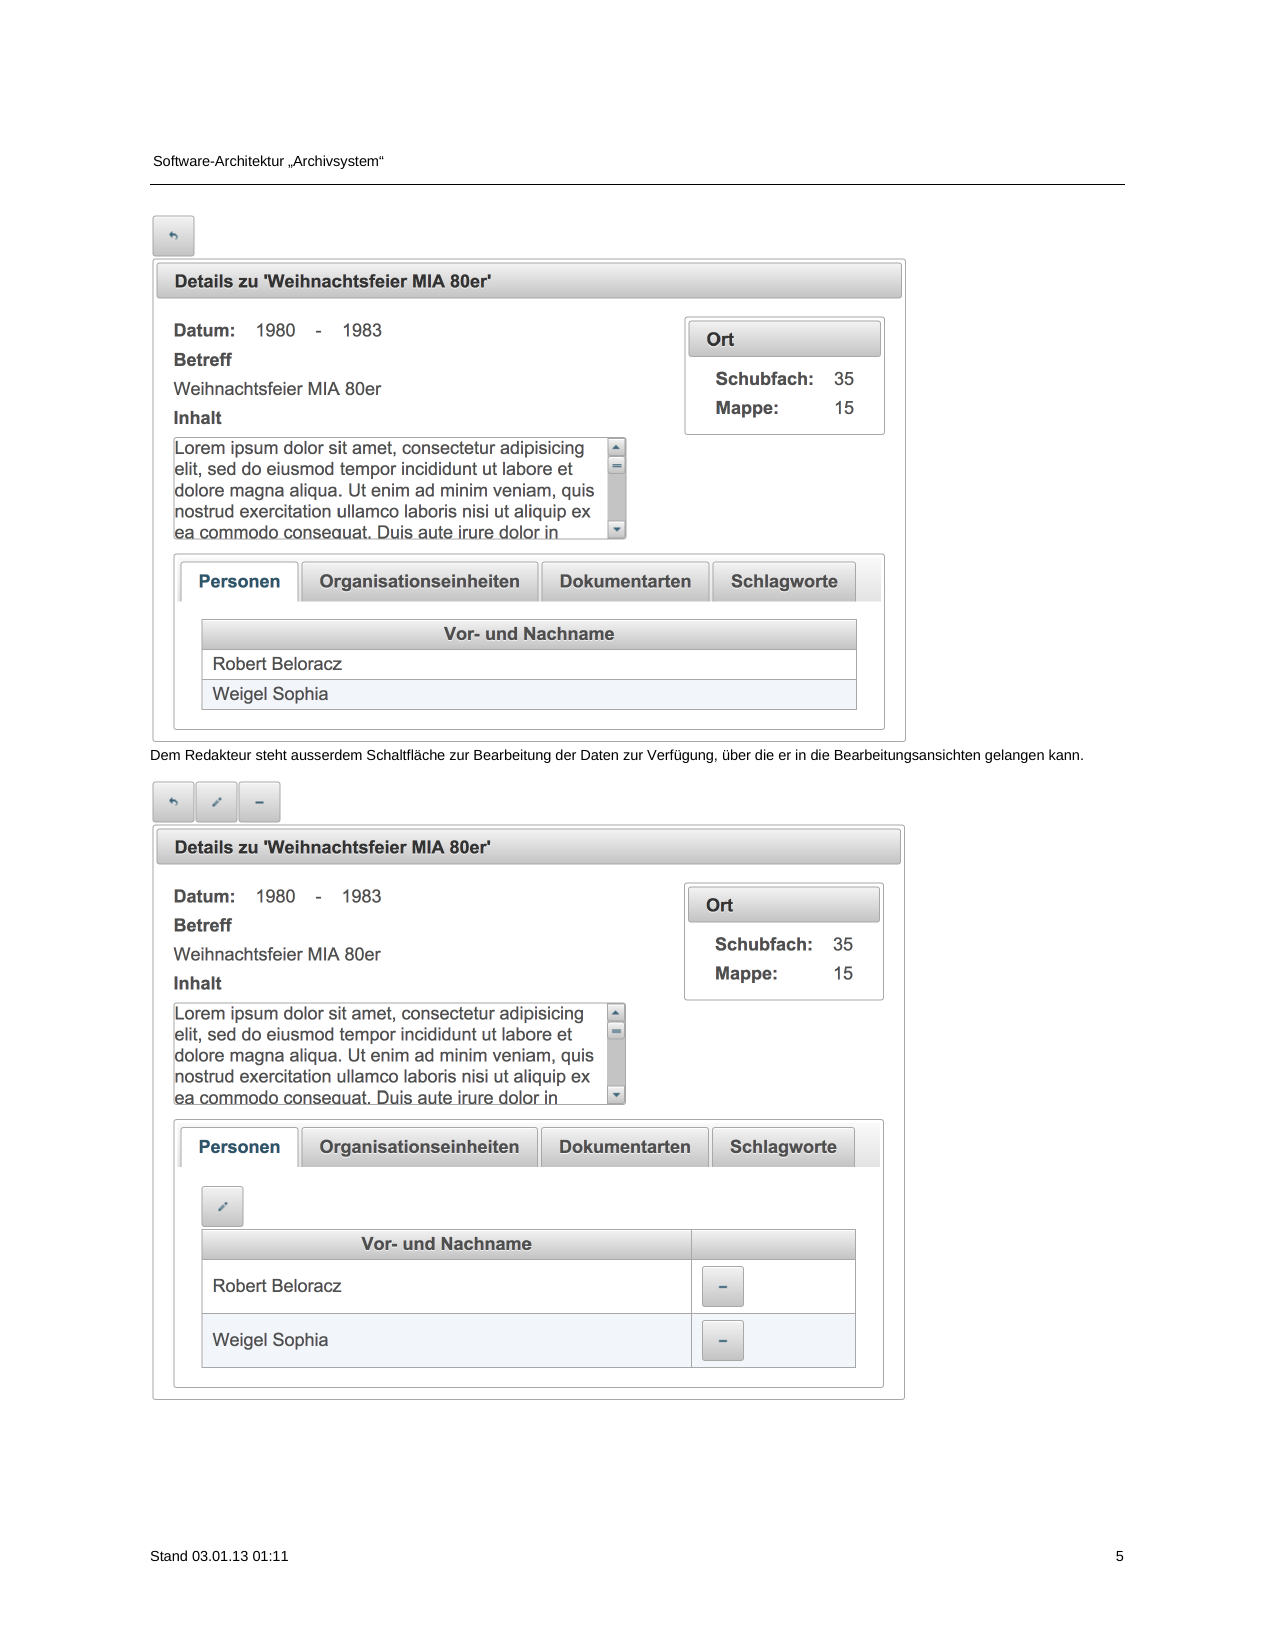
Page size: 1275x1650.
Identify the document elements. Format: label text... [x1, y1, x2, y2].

text Dem Redakteur steht ausserdem Schaltfläche zur Bearbeitung der Daten zur Verfügung, über die er in die Bearbeitungsansichten gelangen kann. [150, 213, 1125, 775]
picture [150, 779, 908, 1403]
picture [150, 213, 909, 744]
